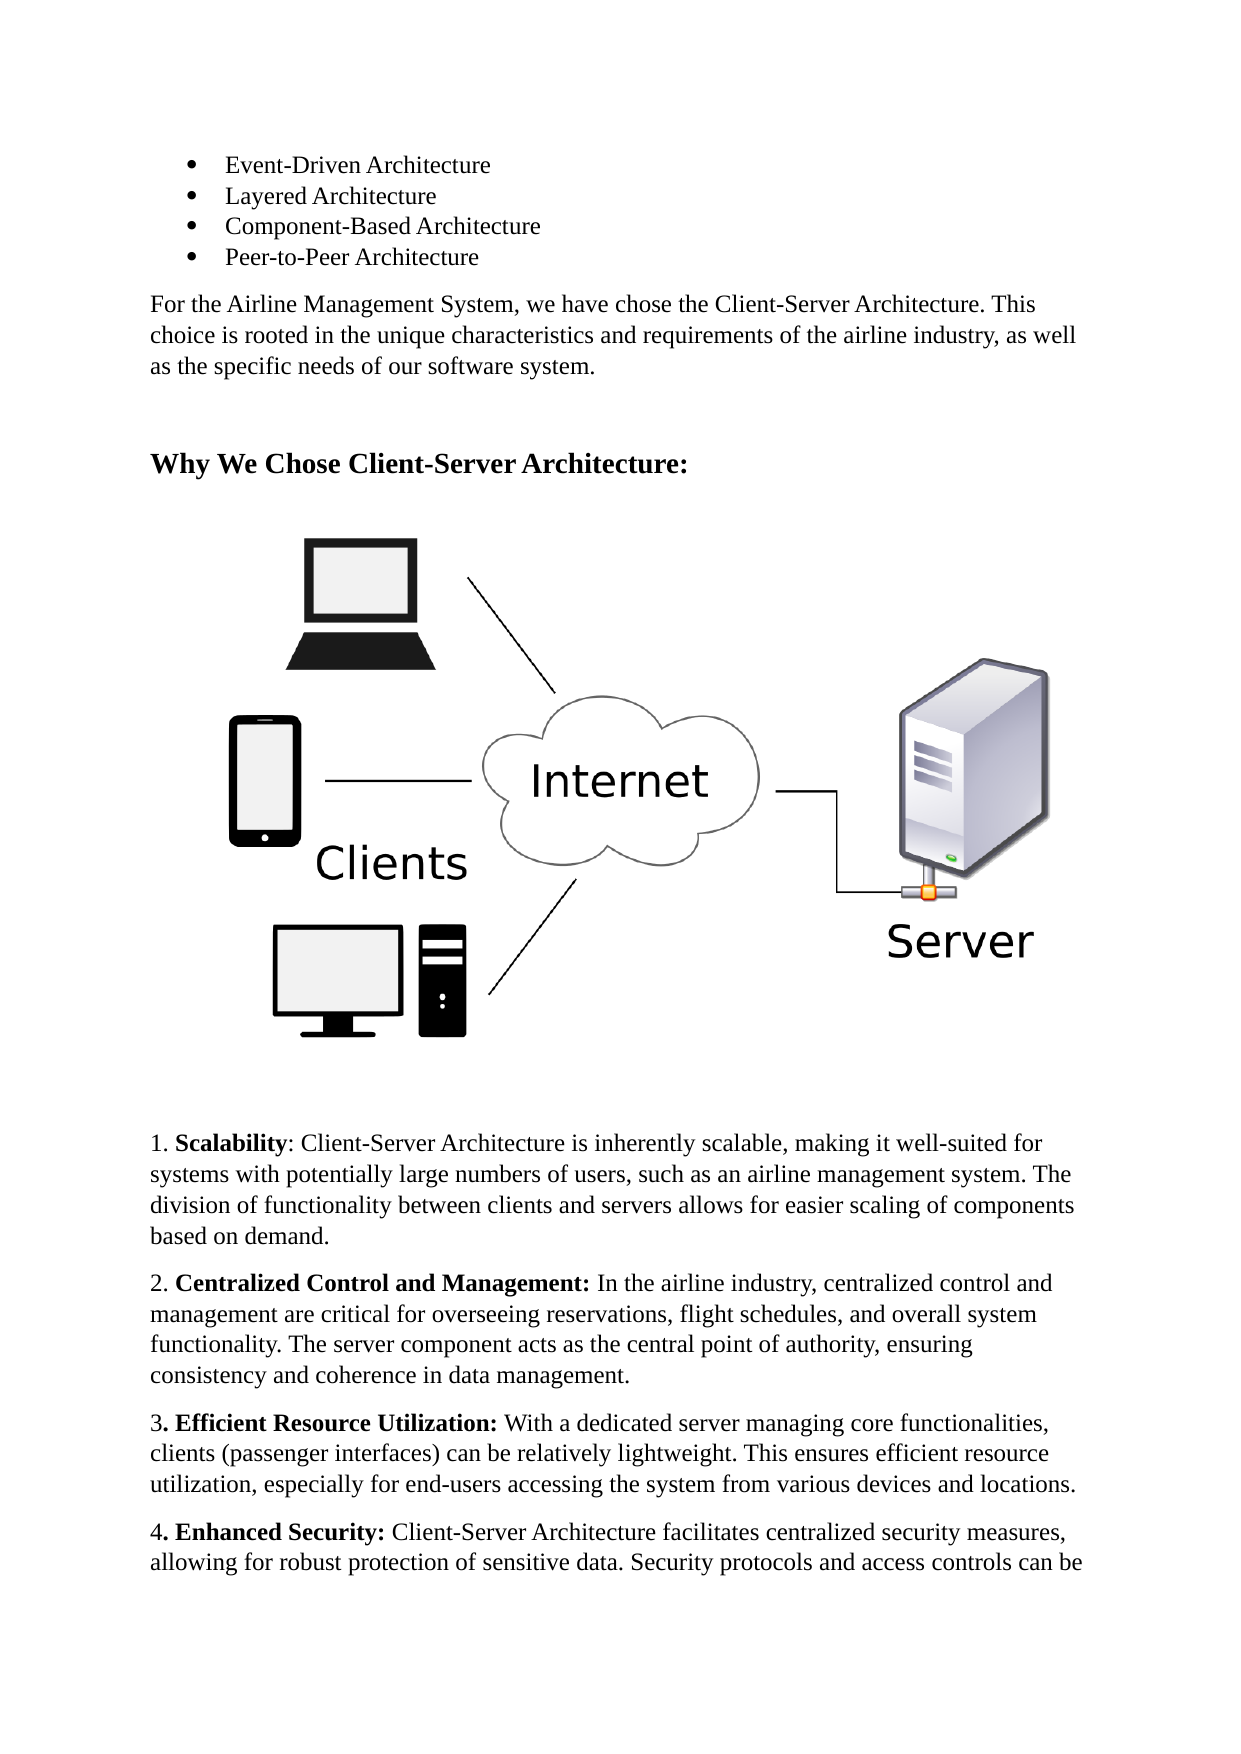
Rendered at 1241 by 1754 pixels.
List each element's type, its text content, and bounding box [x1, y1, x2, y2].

list Component-Based Architecture [187, 211, 1090, 240]
text 3. Efficient Resource Utilization: With a dedicated server managing core functionalities, clients (passenger interfaces) can be relatively lightweight. This ensures efficient resource utilization, especially for end-users accessing the system from various devices and locations. [150, 1408, 1090, 1498]
list Event-Driven Architecture [187, 150, 1090, 179]
list Peer-to-Peer Architecture [187, 242, 1090, 271]
text 2. Centralized Control and Management: In the airline industry, centralized control and management are critical for overseeing reservations, flight schedules, and overall system functionality. The server component acts as the central point of authority, ensuring consistency and coherence in data management. [150, 1268, 1090, 1389]
text For the Airline Management System, we have chose the Client-Server Architecture. This choice is rooted in the unique characteristics and requirements of the airline industry, as well as the specific needs of our software system. [150, 289, 1090, 380]
list Layered Architecture [187, 181, 1090, 209]
text 1. Scalability: Client-Server Architecture is inherently scalable, making it well-suited for systems with potentially large numbers of users, such as an airline management system. The division of functionality between clients and servers allows for easier scaling of components based on demand. [150, 1128, 1090, 1249]
text Why We Chose Client-Server Architecture: [150, 446, 1090, 479]
text 4. Enhanced Security: Client-Server Architecture facilitates centralized security measures, allowing for robust protection of sensitive data. Security protocols and access controls can be [150, 1517, 1090, 1576]
